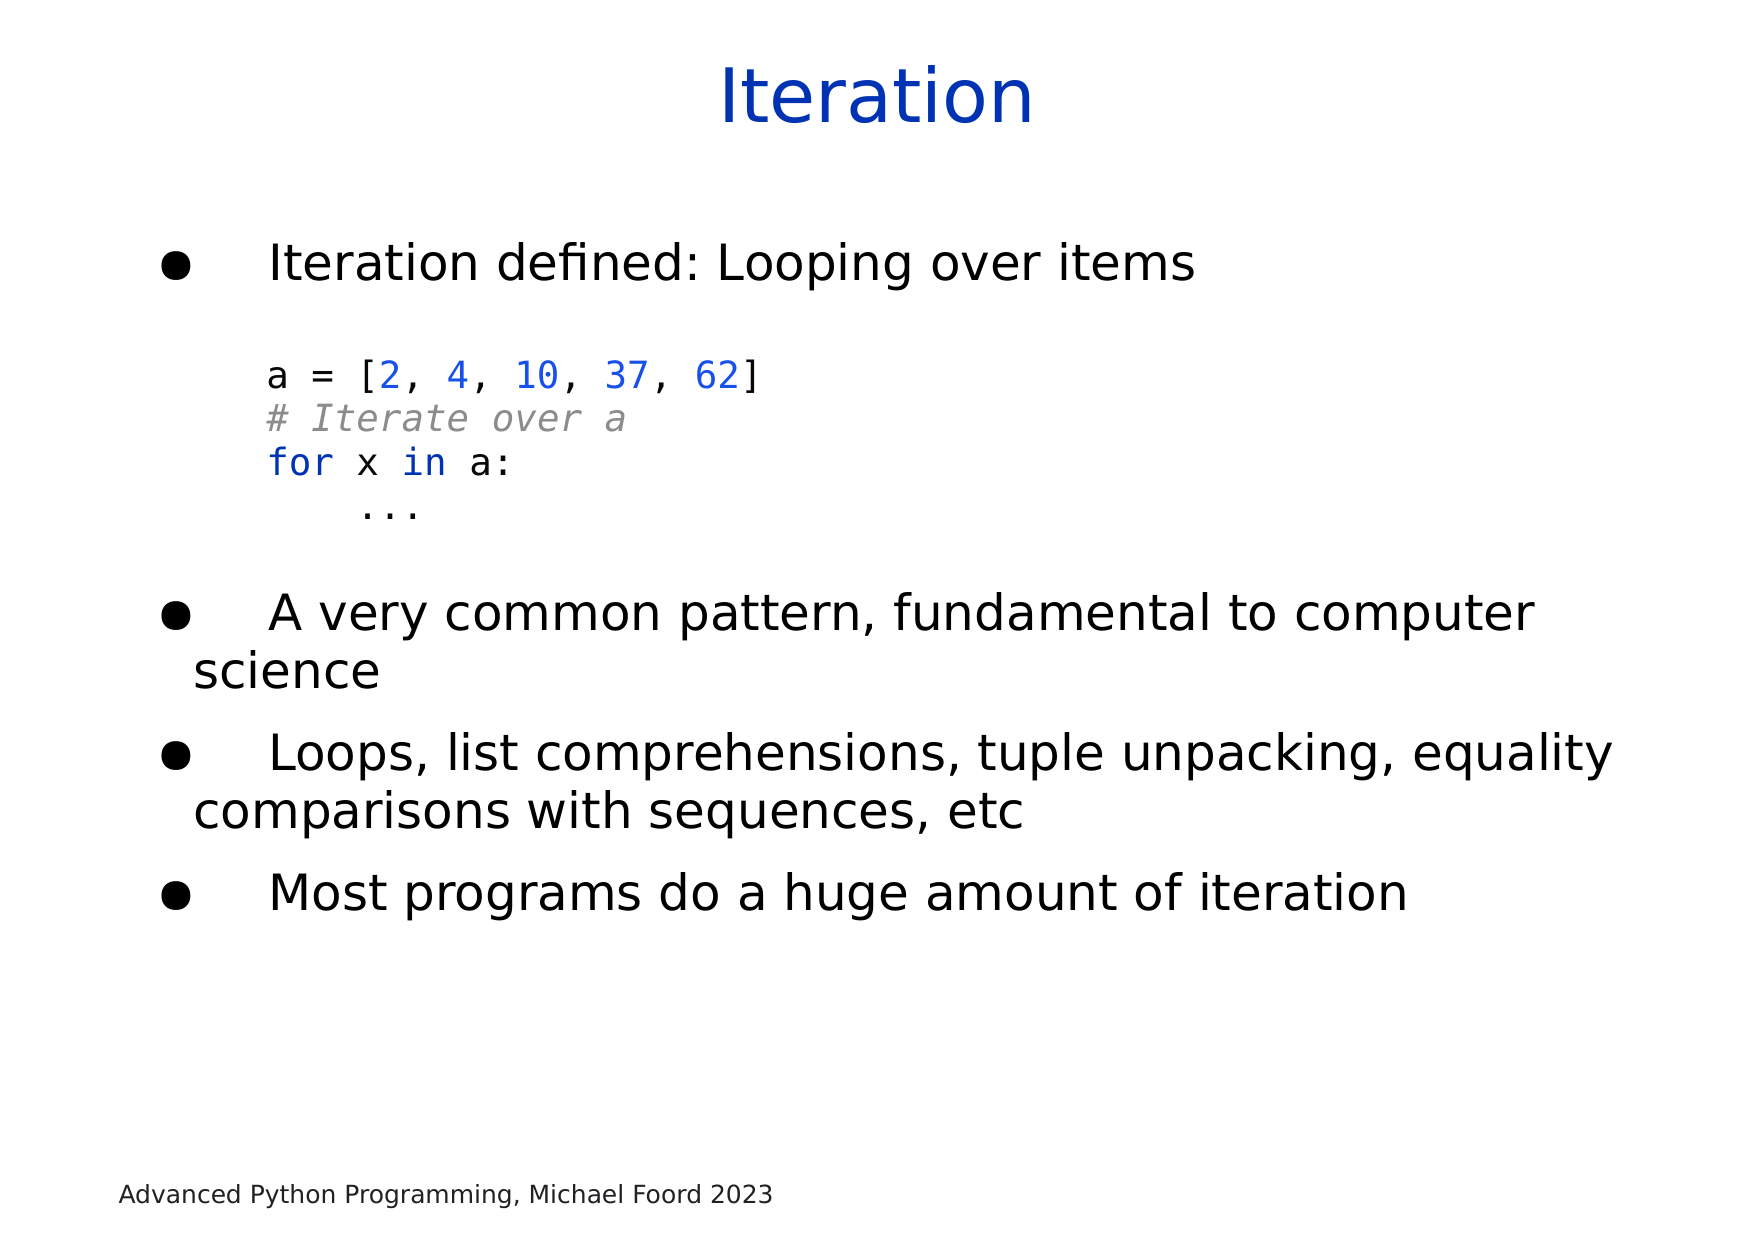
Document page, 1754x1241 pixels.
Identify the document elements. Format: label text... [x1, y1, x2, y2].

list Most programs do a huge amount of iteration [156, 864, 1636, 922]
list A very common pattern, fundamental to computer science [156, 583, 1636, 700]
text Iteration [118, 53, 1636, 140]
list Iteration defined: Looping over items [156, 234, 1636, 292]
list Loops, list comprehensions, tuple unpacking, equality comparisons with sequences, etc [156, 724, 1636, 840]
text a = [2, 4, 10, 37, 62] # Iterate over a for x in a: ... [266, 353, 1636, 572]
